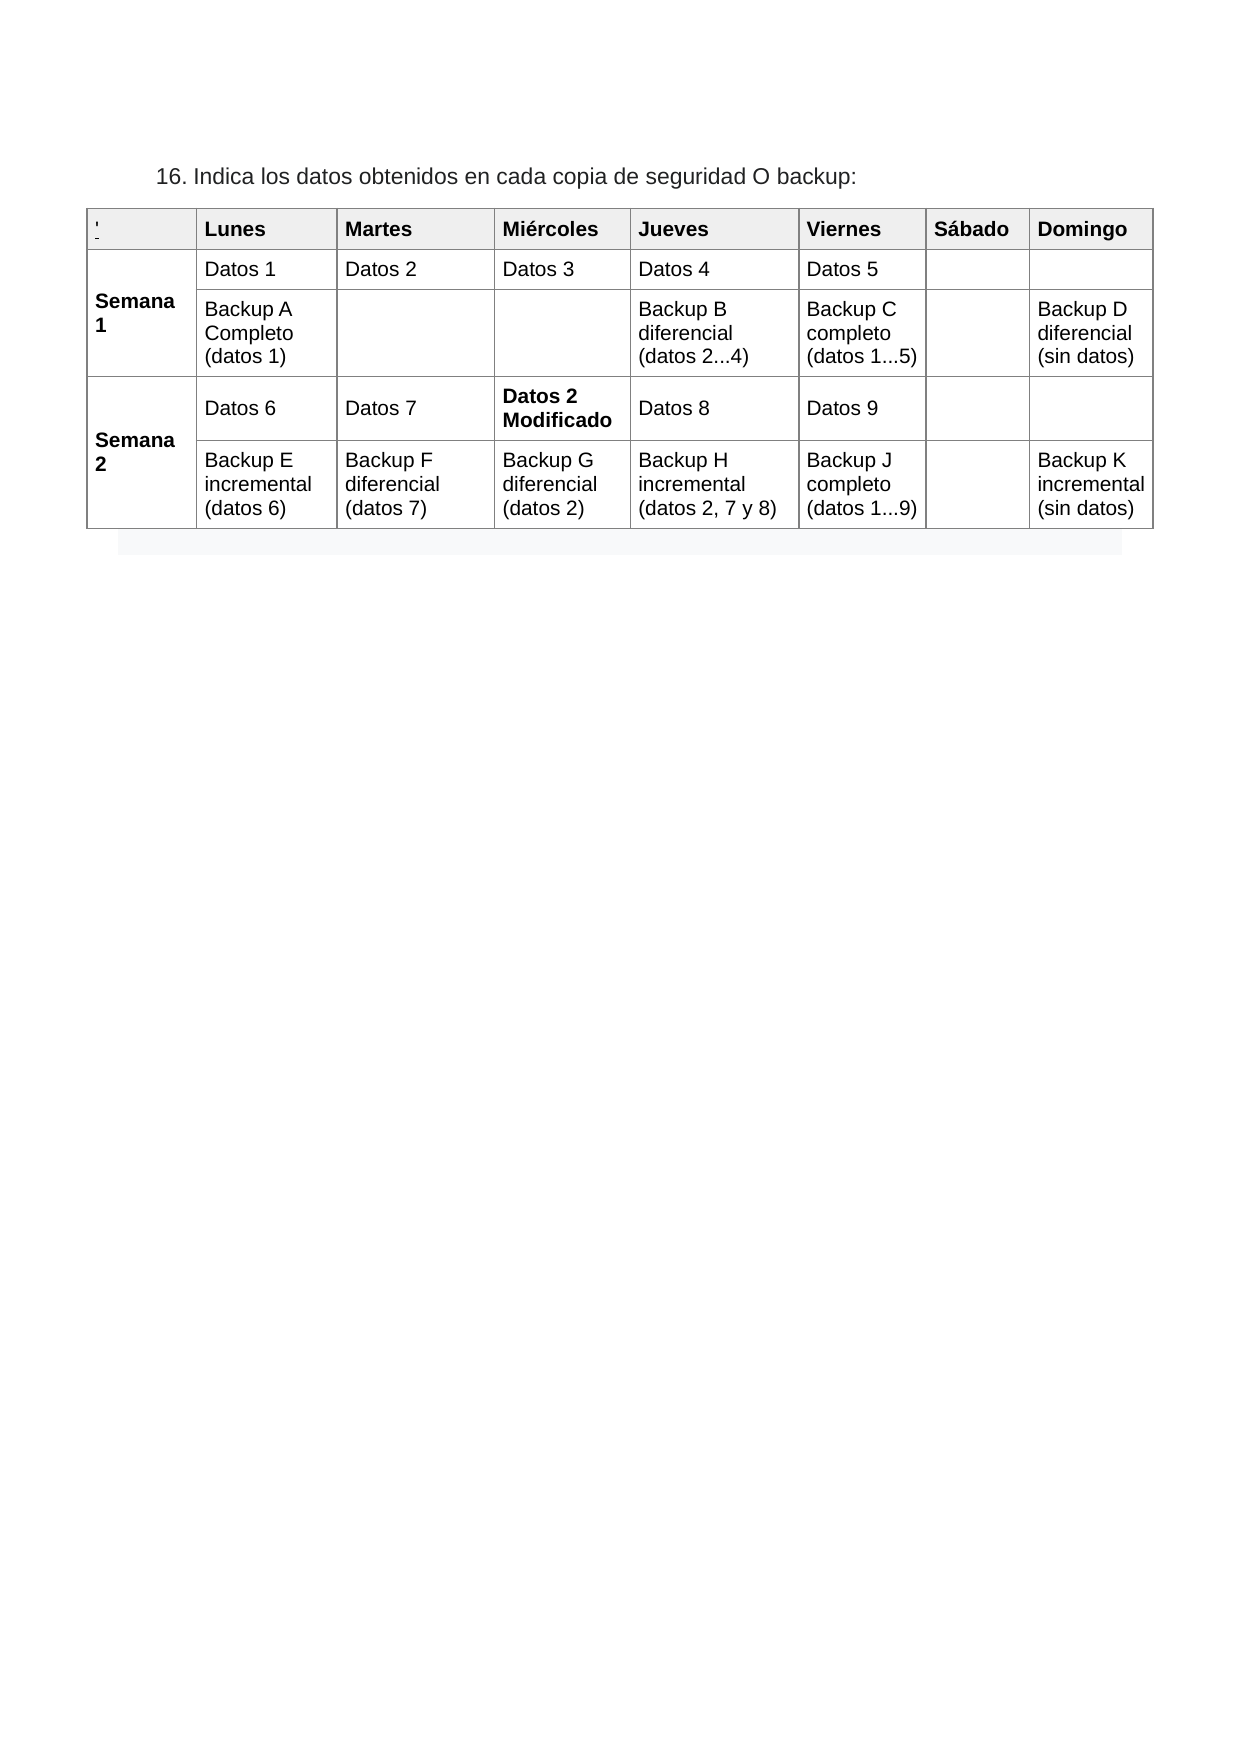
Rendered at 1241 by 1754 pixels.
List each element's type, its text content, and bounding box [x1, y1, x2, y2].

table_cell [927, 250, 1029, 288]
table_cell Datos 3 [495, 250, 630, 288]
table_header Miércoles [495, 209, 630, 249]
table_cell Backup G diferencial (datos 2) [495, 441, 630, 527]
table_cell Datos 6 [197, 377, 336, 440]
table_cell Backup H incremental (datos 2, 7 y 8) [631, 441, 798, 527]
table_cell Backup F diferencial (datos 7) [338, 441, 494, 527]
table_cell [1030, 250, 1152, 288]
list Indica los datos obtenidos en cada copia de seguridad O backup: [156, 163, 1122, 189]
table_cell Datos 2 [338, 250, 494, 288]
table_cell Backup K incremental (sin datos) [1030, 441, 1152, 527]
table_cell Backup B diferencial (datos 2...4) [631, 290, 798, 376]
table_header ' [88, 209, 196, 249]
table_cell Backup E incremental (datos 6) [197, 441, 336, 527]
table_cell [927, 441, 1029, 527]
table_header Martes [338, 209, 494, 249]
table_cell [1030, 377, 1152, 440]
table_cell [495, 290, 630, 376]
table_cell Datos 2 Modificado [495, 377, 630, 440]
table_cell Datos 4 [631, 250, 798, 288]
table_cell Backup A Completo (datos 1) [197, 290, 336, 376]
table_cell Datos 8 [631, 377, 798, 440]
table_header Viernes [800, 209, 925, 249]
table_header Sábado [927, 209, 1029, 249]
table_cell Backup D diferencial (sin datos) [1030, 290, 1152, 376]
table_header Jueves [631, 209, 798, 249]
table_header Lunes [197, 209, 336, 249]
table_cell [927, 377, 1029, 440]
table_cell Backup C completo (datos 1...5) [800, 290, 925, 376]
table_cell Backup J completo (datos 1...9) [800, 441, 925, 527]
table_cell [927, 290, 1029, 376]
table_cell Datos 7 [338, 377, 494, 440]
table_header Domingo [1030, 209, 1152, 249]
table_cell Semana 2 [88, 377, 196, 527]
table_cell Semana 1 [88, 250, 196, 376]
table_cell [338, 290, 494, 376]
table_cell Datos 9 [800, 377, 925, 440]
table_cell Datos 1 [197, 250, 336, 288]
table_cell Datos 5 [800, 250, 925, 288]
